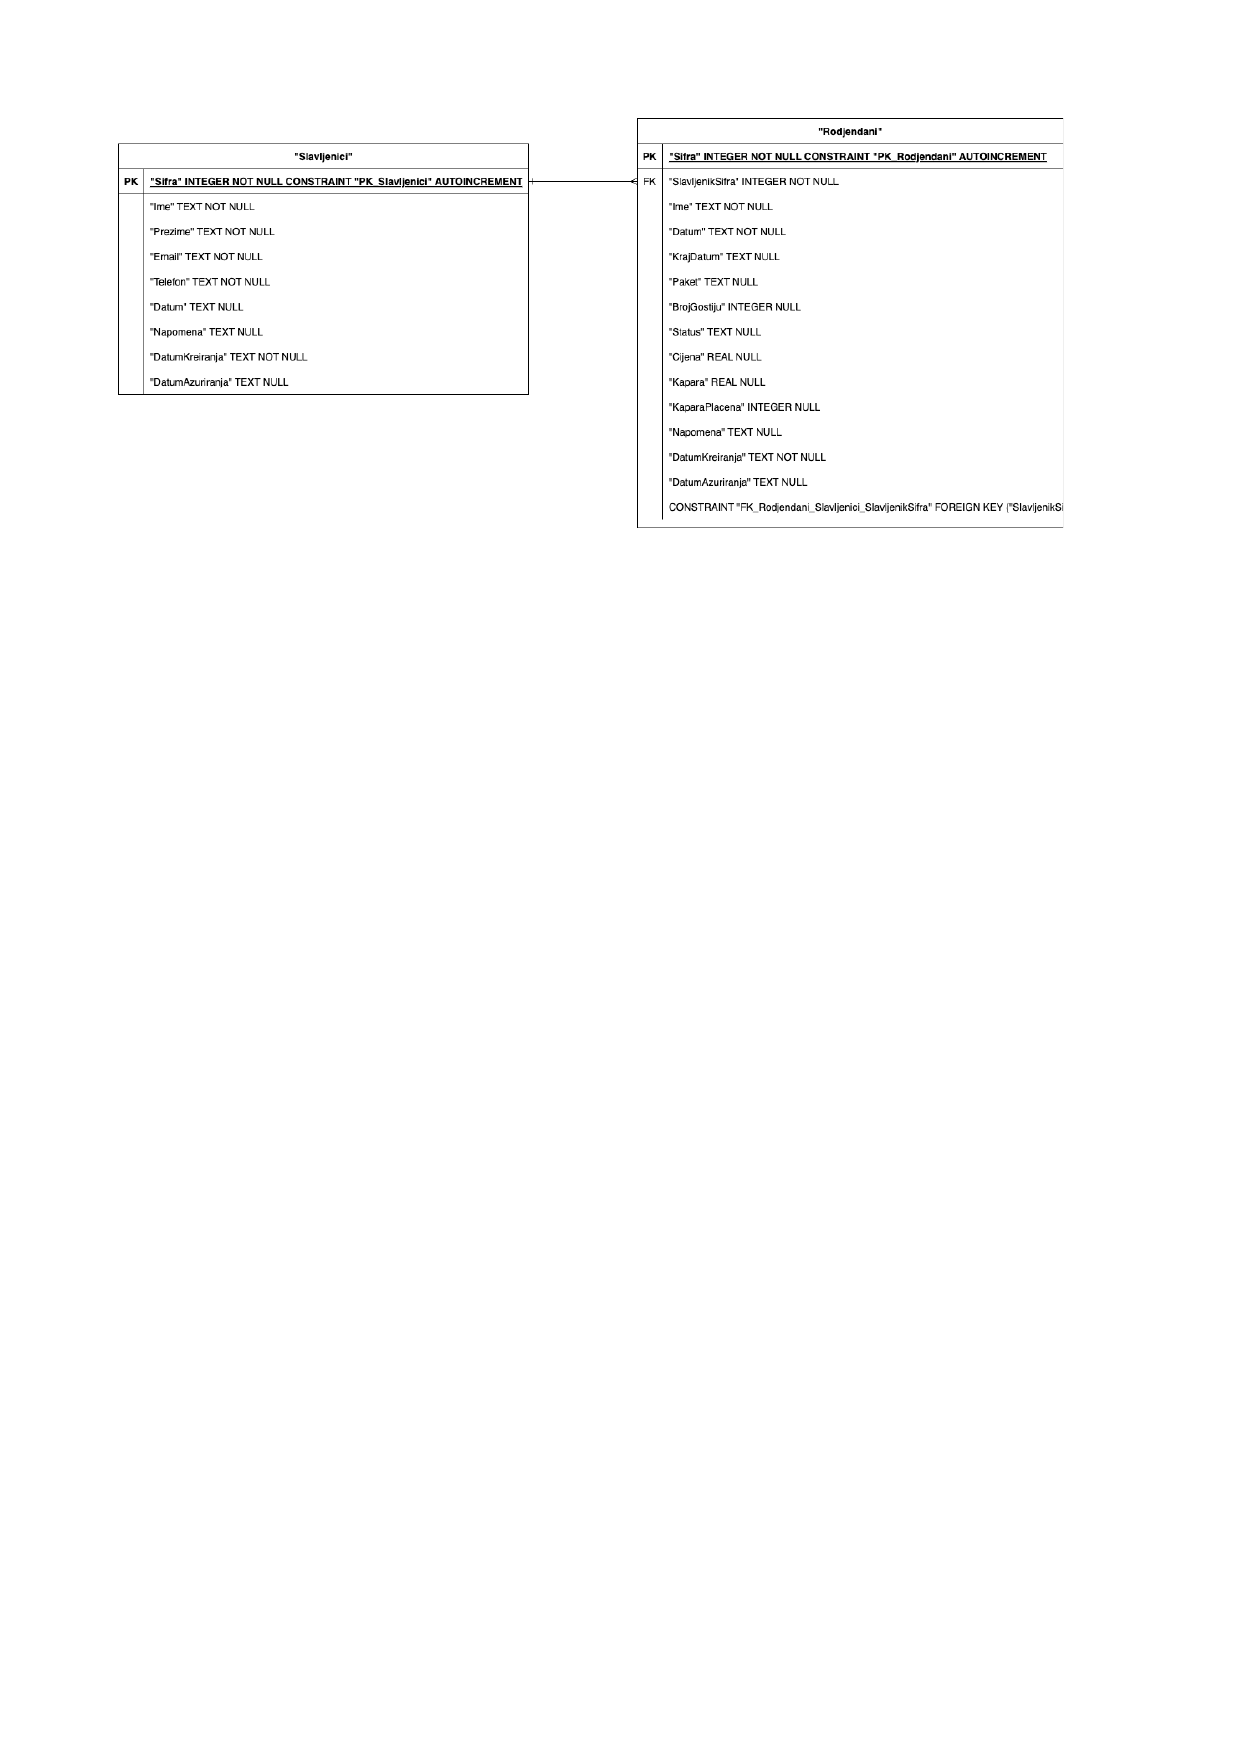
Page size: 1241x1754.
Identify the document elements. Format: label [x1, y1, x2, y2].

picture [118, 118, 1064, 528]
